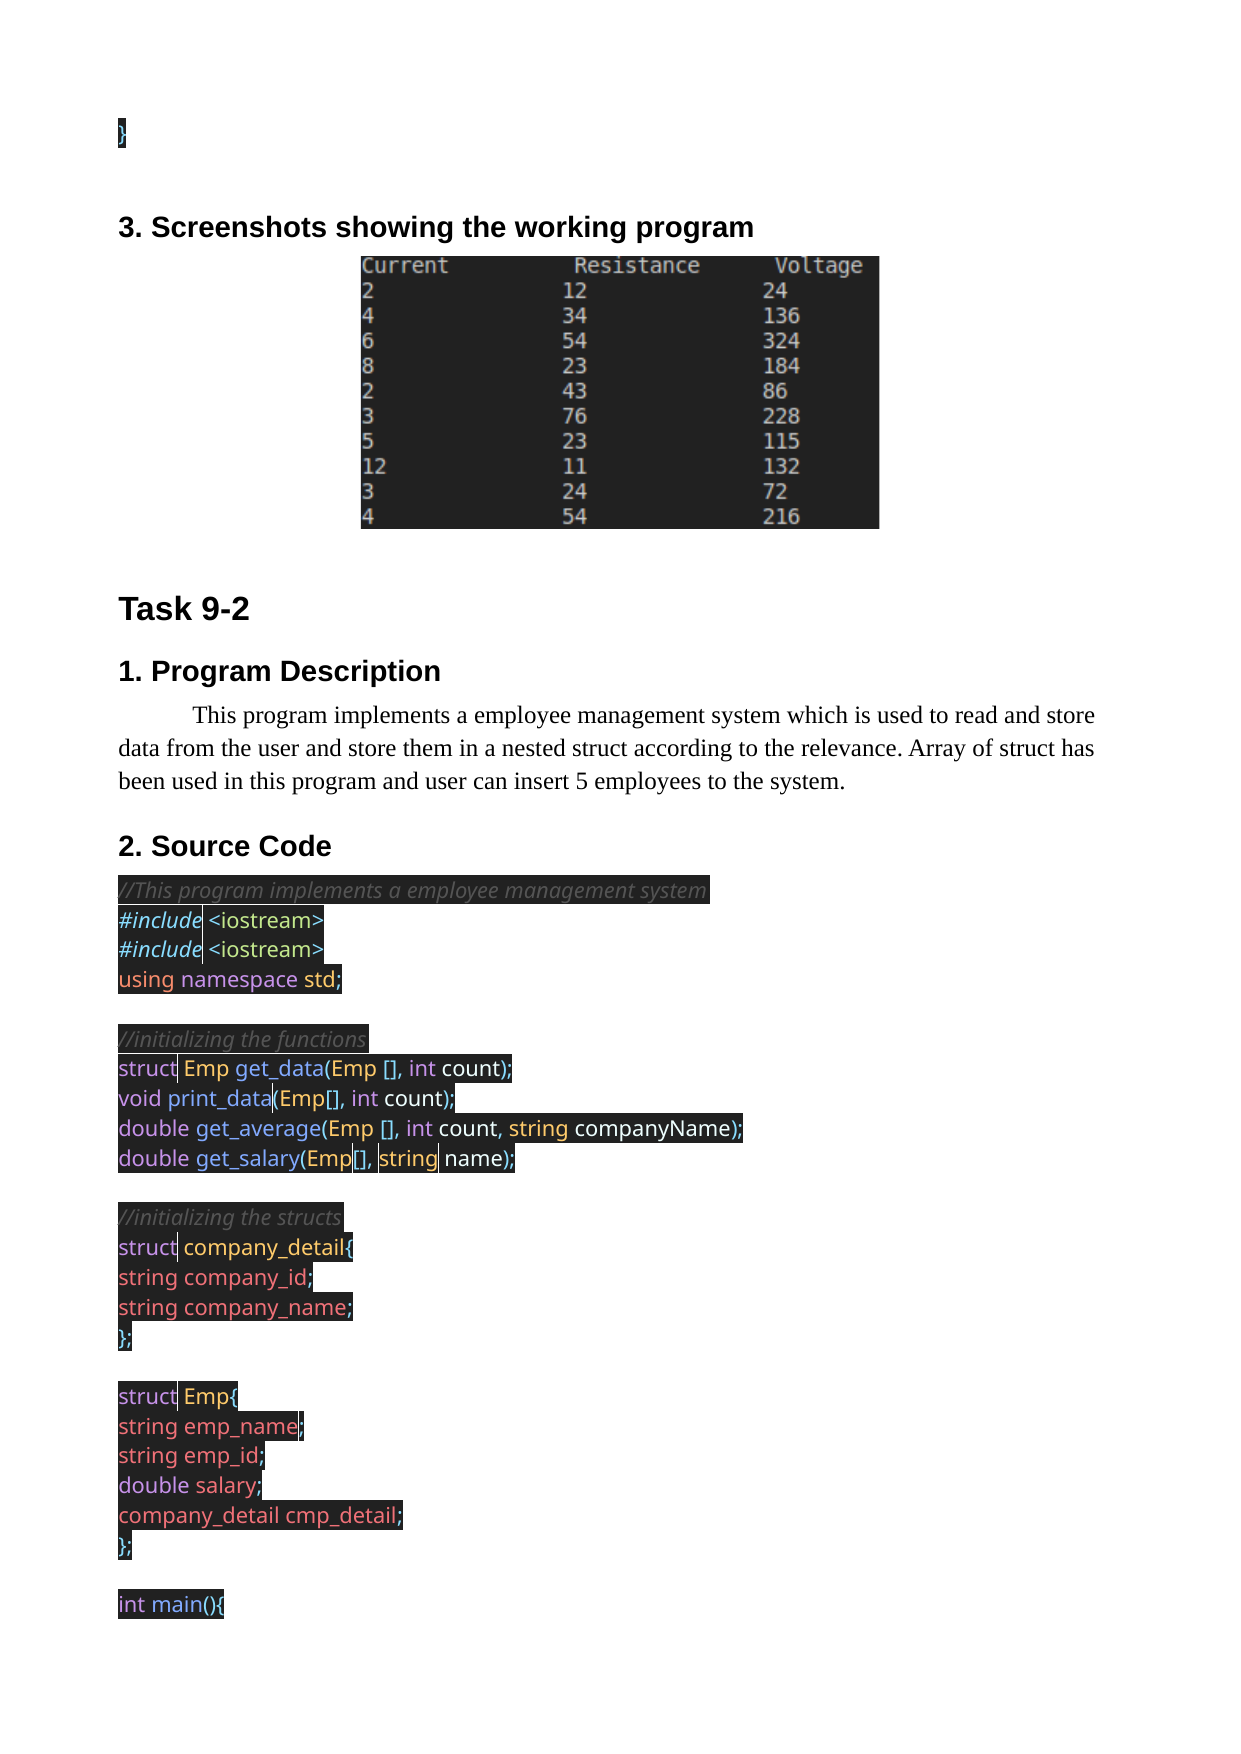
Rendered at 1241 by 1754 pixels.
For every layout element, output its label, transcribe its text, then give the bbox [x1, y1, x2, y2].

text company_detail cmp_detail; [118, 1500, 1122, 1530]
text } [118, 118, 1122, 148]
text string emp_name; [118, 1411, 1122, 1441]
text string emp_id; [118, 1441, 1122, 1470]
text double get_salary(Emp[], string name); [118, 1143, 1122, 1173]
text This program implements a employee management system which is used to read and store data from the user and store them in a nested struct according to the relevance. Array of struct has been used in this program and user can insert 5 employees to the system. [118, 700, 1122, 795]
text struct Emp get_data(Emp [], int count); [118, 1053, 1122, 1083]
text using namespace std; [118, 964, 1122, 994]
text struct Emp{ [118, 1381, 1122, 1411]
text }; [118, 1321, 1122, 1351]
text //This program implements a employee management system [118, 875, 1122, 904]
text //initializing the structs [118, 1202, 1122, 1232]
subtitle Task 9-2 [118, 588, 1122, 627]
text }; [118, 1530, 1122, 1560]
subtitle 1. Program Description [118, 654, 1122, 688]
text double get_average(Emp [], int count, string companyName); [118, 1113, 1122, 1143]
text //initializing the functions [118, 1024, 1122, 1053]
text struct company_detail{ [118, 1232, 1122, 1262]
text string company_id; [118, 1262, 1122, 1292]
text string company_name; [118, 1292, 1122, 1321]
subtitle 3. Screenshots showing the working program [118, 210, 1122, 244]
text int main(){ [118, 1589, 1122, 1619]
picture [360, 256, 880, 529]
text double salary; [118, 1470, 1122, 1500]
text void print_data(Emp[], int count); [118, 1083, 1122, 1113]
subtitle 2. Source Code [118, 828, 1122, 862]
text #include <iostream> [118, 934, 1122, 964]
text #include <iostream> [118, 904, 1122, 934]
